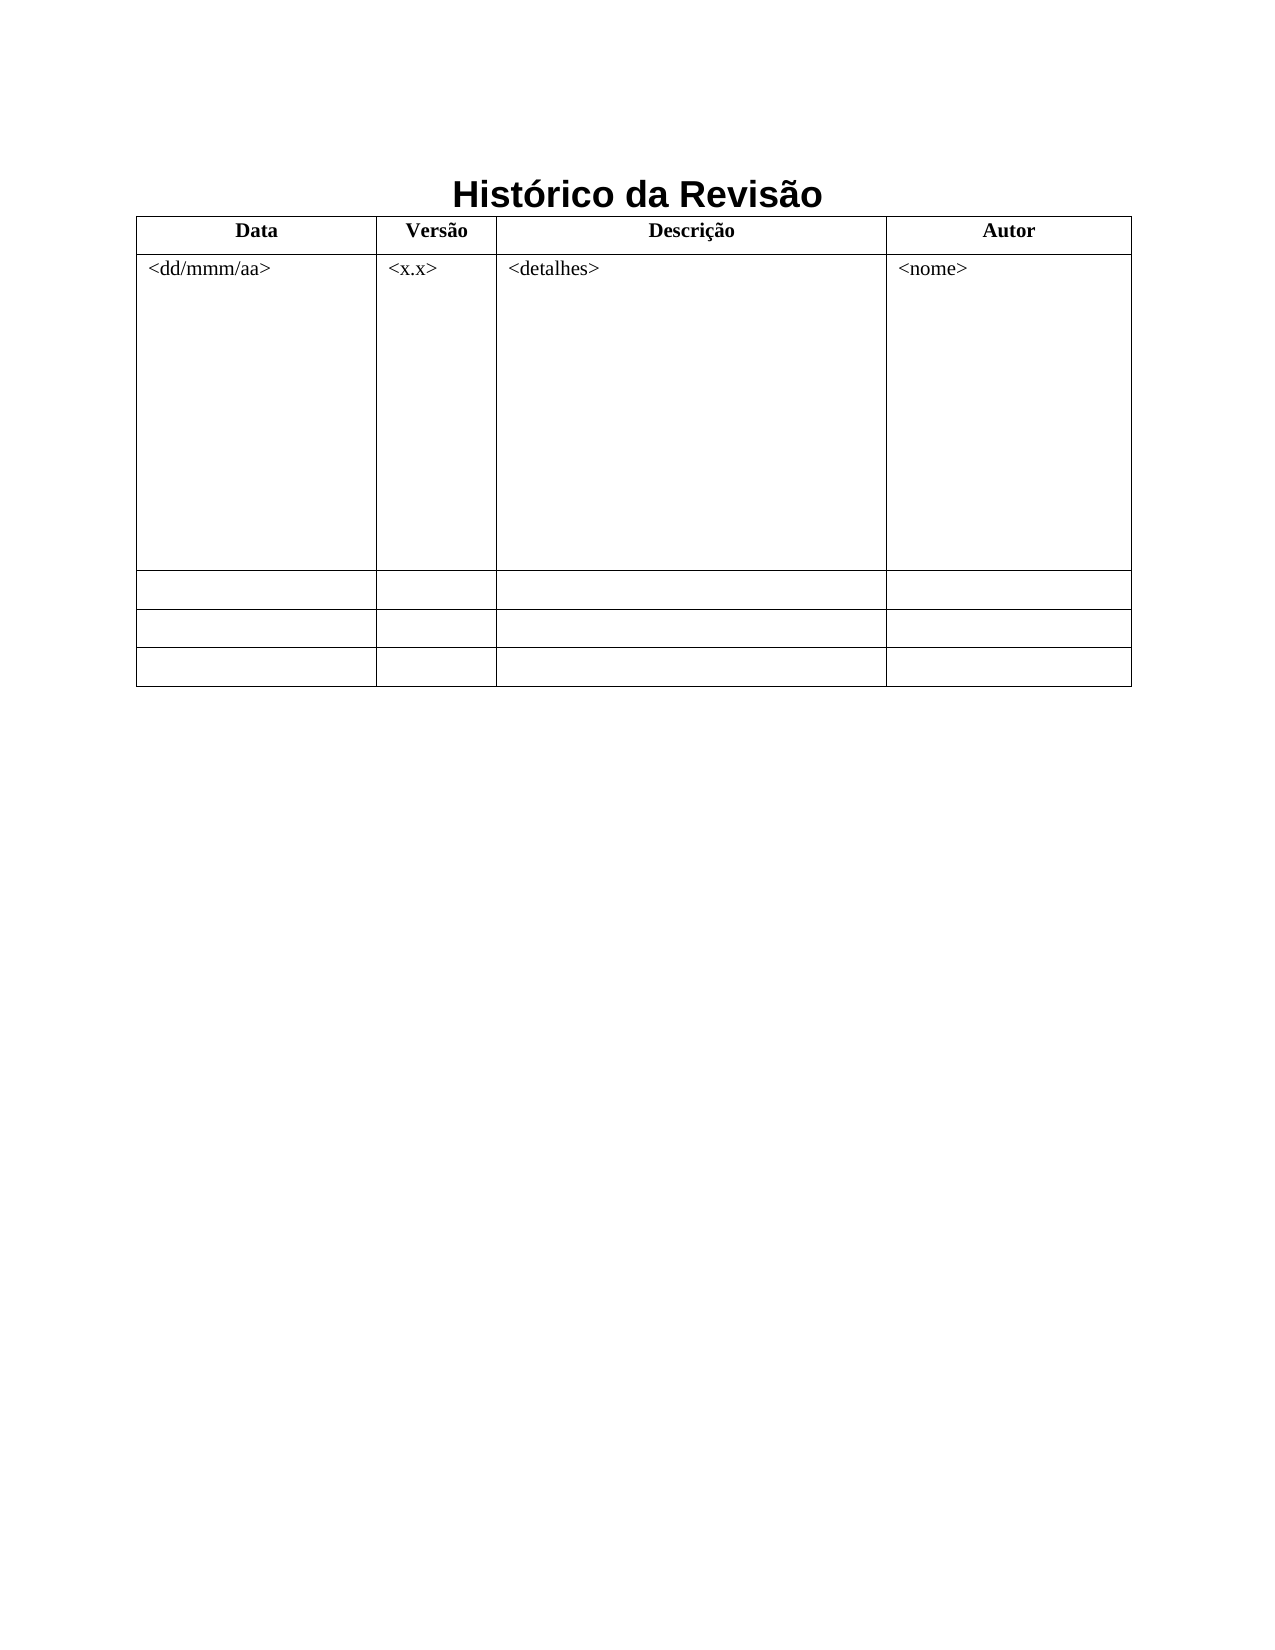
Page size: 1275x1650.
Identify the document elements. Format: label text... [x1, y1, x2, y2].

table_cell [377, 571, 496, 608]
table_cell [497, 610, 886, 647]
text Histórico da Revisão [150, 173, 1125, 216]
table_cell [137, 610, 376, 647]
table_cell [887, 571, 1131, 608]
table_cell <nome> [887, 255, 1131, 570]
table_cell [497, 571, 886, 608]
table_header Descrição [497, 217, 886, 254]
table_cell [137, 571, 376, 608]
table_cell [887, 610, 1131, 647]
table_cell [137, 648, 376, 686]
table_header Versão [377, 217, 496, 254]
table_header Data [137, 217, 376, 254]
table_cell [377, 610, 496, 647]
table_cell [497, 648, 886, 686]
table_cell <x.x> [377, 255, 496, 570]
table_header Autor [887, 217, 1131, 254]
table_cell <dd/mmm/aa> [137, 255, 376, 570]
table_cell [887, 648, 1131, 686]
table_cell [377, 648, 496, 686]
table_cell <detalhes> [497, 255, 886, 570]
